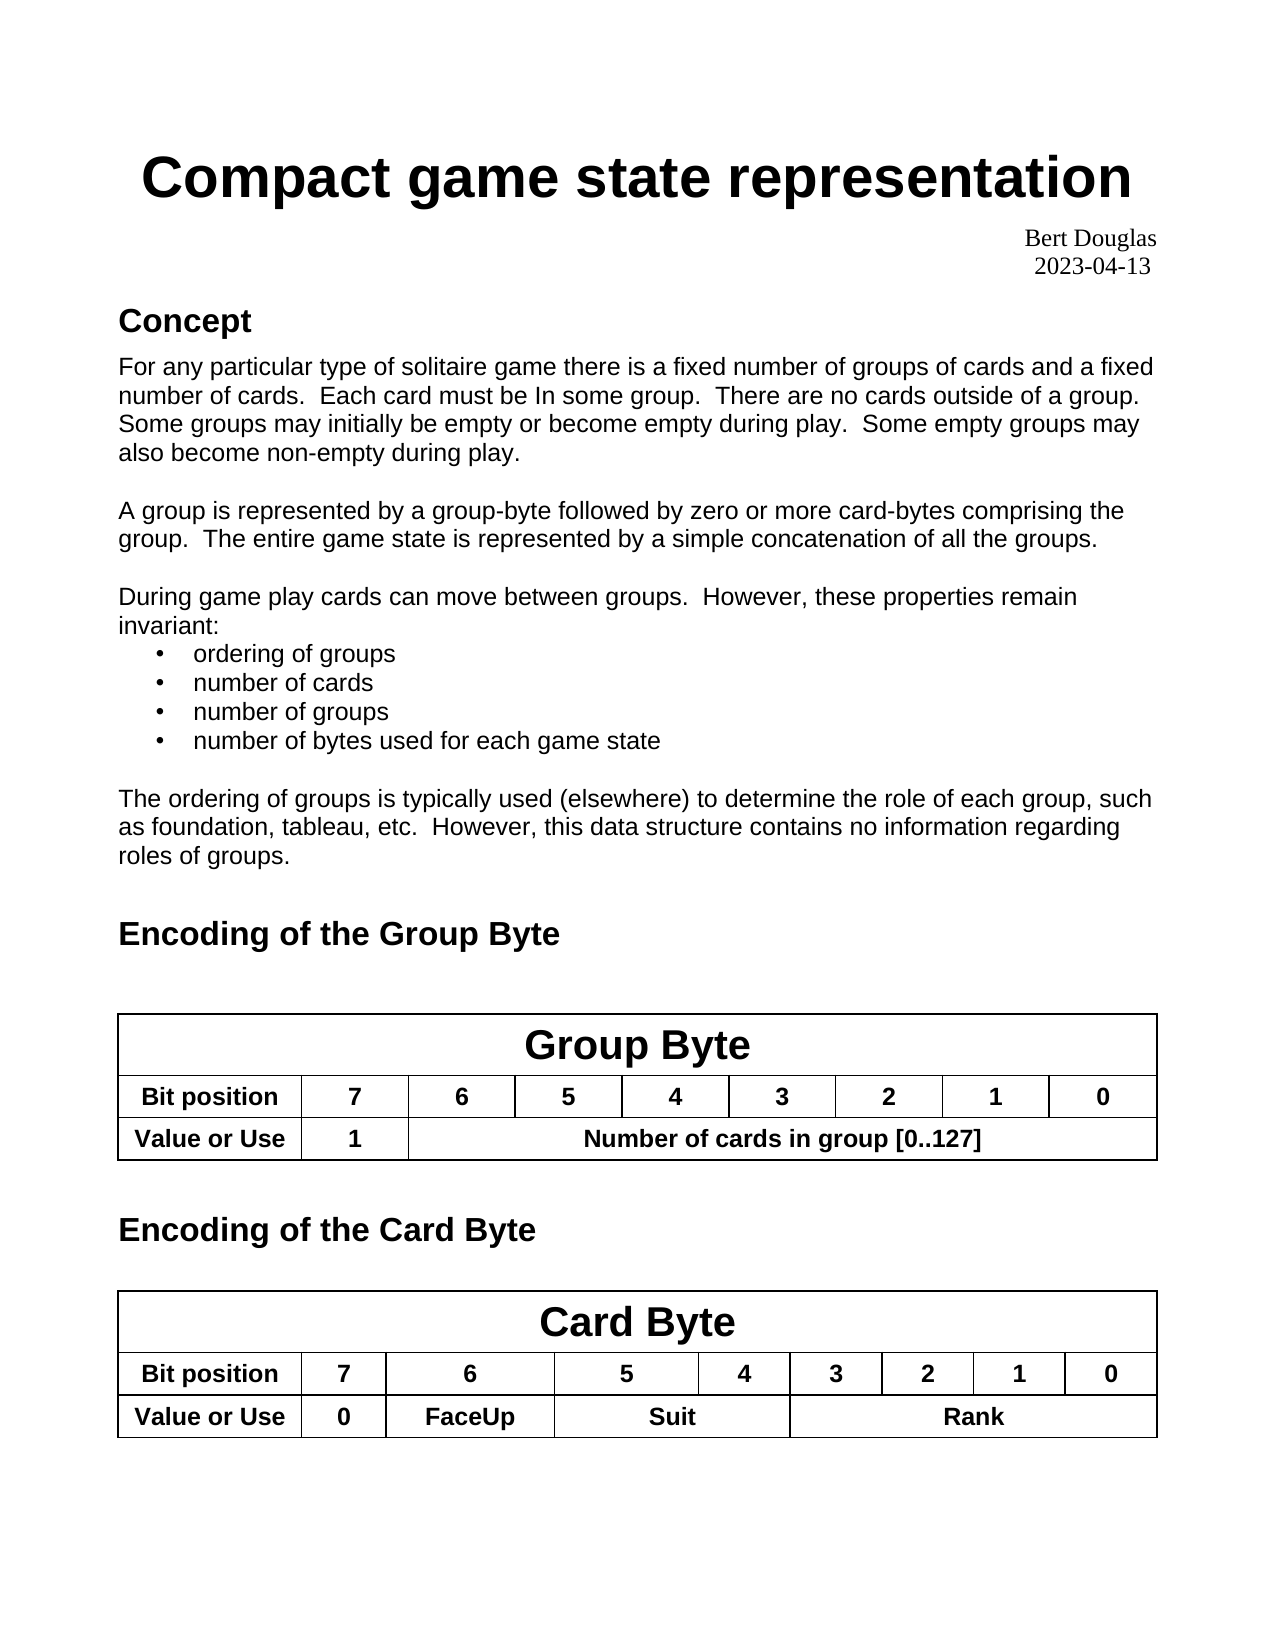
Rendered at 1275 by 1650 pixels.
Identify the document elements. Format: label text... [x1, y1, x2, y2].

table_header Group Byte [119, 1015, 1156, 1074]
list number of bytes used for each game state [156, 726, 1157, 755]
table_cell 3 [791, 1353, 881, 1394]
table_cell 5 [555, 1353, 698, 1394]
table_cell Value or Use [119, 1396, 301, 1436]
table_cell 1 [974, 1353, 1064, 1394]
list ordering of groups [156, 639, 1157, 668]
table_header Card Byte [119, 1292, 1156, 1352]
table_cell 6 [387, 1353, 554, 1394]
text A group is represented by a group-byte followed by zero or more card-bytes comprising the group. The entire game state is represented by a simple concatenation of all the groups. [118, 496, 1157, 553]
table_cell 1 [302, 1118, 408, 1159]
table_cell Rank [791, 1396, 1156, 1436]
table_cell Number of cards in group [0..127] [409, 1118, 1156, 1159]
text During game play cards can move between groups. However, these properties remain invariant: [118, 582, 1157, 639]
text For any particular type of solitaire game there is a fixed number of groups of cards and a fixed number of cards. Each card must be In some group. There are no cards outside of a group. Some groups may initially be empty or become empty during play. Some empty groups may also become non-empty during play. [118, 352, 1157, 467]
subtitle Encoding of the Card Byte [118, 1210, 1157, 1249]
title Compact game state representation [118, 143, 1157, 210]
table_cell 4 [623, 1076, 728, 1117]
table_cell 5 [516, 1076, 621, 1117]
text The ordering of groups is typically used (elsewhere) to determine the role of each group, such as foundation, tableau, etc. However, this data structure contains no information regarding roles of groups. [118, 784, 1157, 870]
list number of cards [156, 668, 1157, 697]
table_cell Bit position [119, 1076, 301, 1117]
table_cell Bit position [119, 1353, 301, 1394]
list number of groups [156, 697, 1157, 726]
table_cell 2 [836, 1076, 942, 1117]
table_cell Value or Use [119, 1118, 301, 1159]
table_cell 7 [302, 1076, 408, 1117]
table_cell 7 [302, 1353, 385, 1394]
table_cell 0 [1050, 1076, 1156, 1117]
text 2023-04-13 [118, 251, 1157, 280]
table_cell Suit [555, 1396, 789, 1436]
table_cell 6 [409, 1076, 514, 1117]
table_cell 2 [883, 1353, 973, 1394]
table_cell 3 [730, 1076, 835, 1117]
table_cell 1 [943, 1076, 1048, 1117]
subtitle Concept [118, 301, 1157, 339]
table_cell FaceUp [387, 1396, 554, 1436]
text Bert Douglas [118, 223, 1157, 251]
table_cell 4 [699, 1353, 789, 1394]
subtitle Encoding of the Group Byte [118, 914, 1157, 953]
table_cell 0 [1066, 1353, 1156, 1394]
table_cell 0 [302, 1396, 385, 1436]
